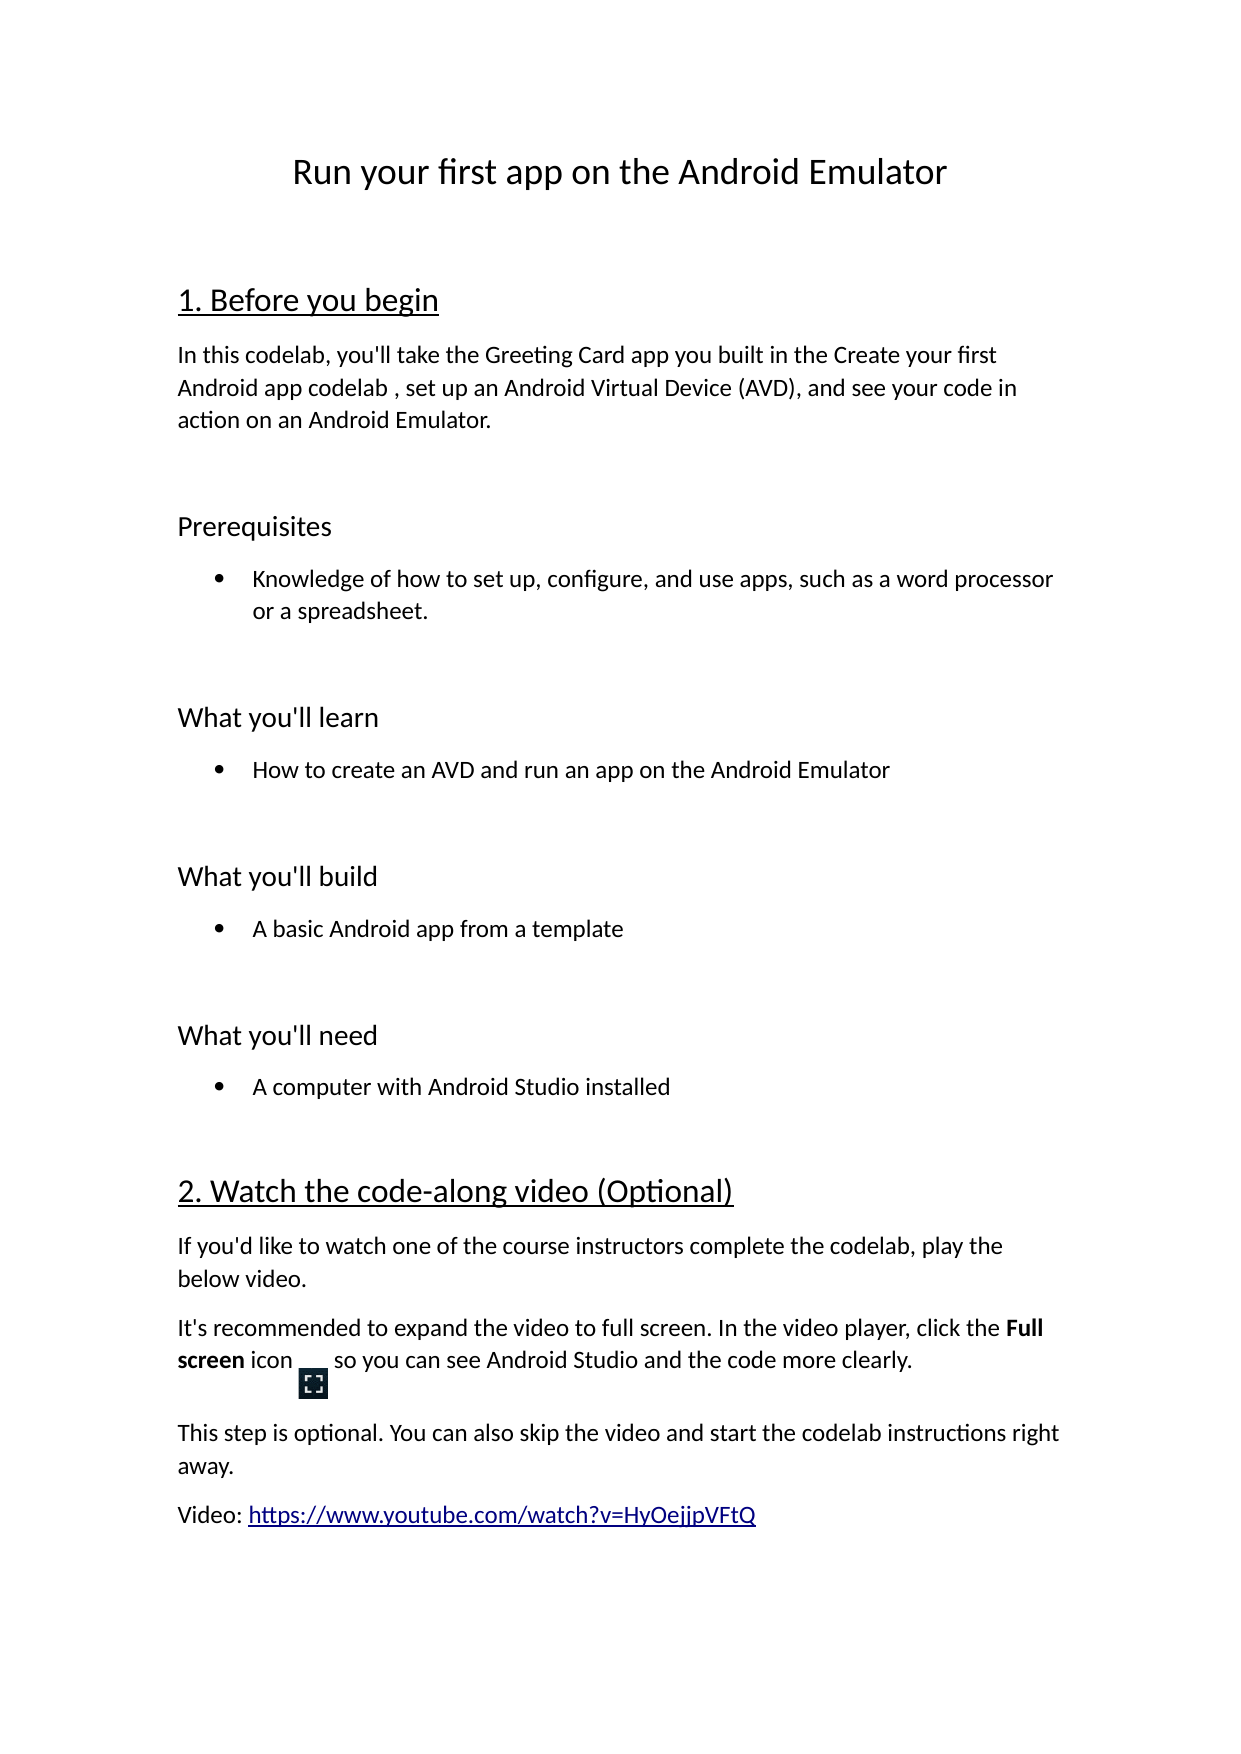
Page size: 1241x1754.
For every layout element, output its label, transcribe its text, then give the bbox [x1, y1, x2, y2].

text What you'll need [177, 1017, 1063, 1052]
text In this codelab, you'll take the Greeting Card app you built in the Create your first Android app codelab , set up an Android Virtual Device (AVD), and see your code in action on an Android Emulator. [177, 339, 1063, 435]
text This step is optional. You can also skip the video and start the codelab instructions right away. [177, 1417, 1063, 1480]
list A computer with Android Studio installed [215, 1071, 1063, 1102]
text 2. Watch the code-along video (Optional) [177, 1170, 1063, 1211]
list How to create an AVD and run an app on the Android Emulator [215, 754, 1063, 785]
text If you'd like to watch one of the course instructors complete the codelab, play the below video. [177, 1230, 1063, 1293]
text It's recommended to expand the video to full screen. In the video player, click the Full screen icon so you can see Android Studio and the code more clearly. [177, 1312, 1063, 1398]
text Run your first app on the Android Emulator [177, 148, 1063, 193]
list A basic Android app from a template [215, 913, 1063, 943]
text 1. Before you begin [177, 279, 1063, 319]
text What you'll build [177, 858, 1063, 894]
list Knowledge of how to set up, configure, and use apps, such as a word processor or a spreadsheet. [215, 563, 1063, 626]
text Video: https://www.youtube.com/watch?v=HyOejjpVFtQ [177, 1499, 1063, 1529]
text Prerequisites [177, 508, 1063, 544]
text What you'll learn [177, 699, 1063, 735]
